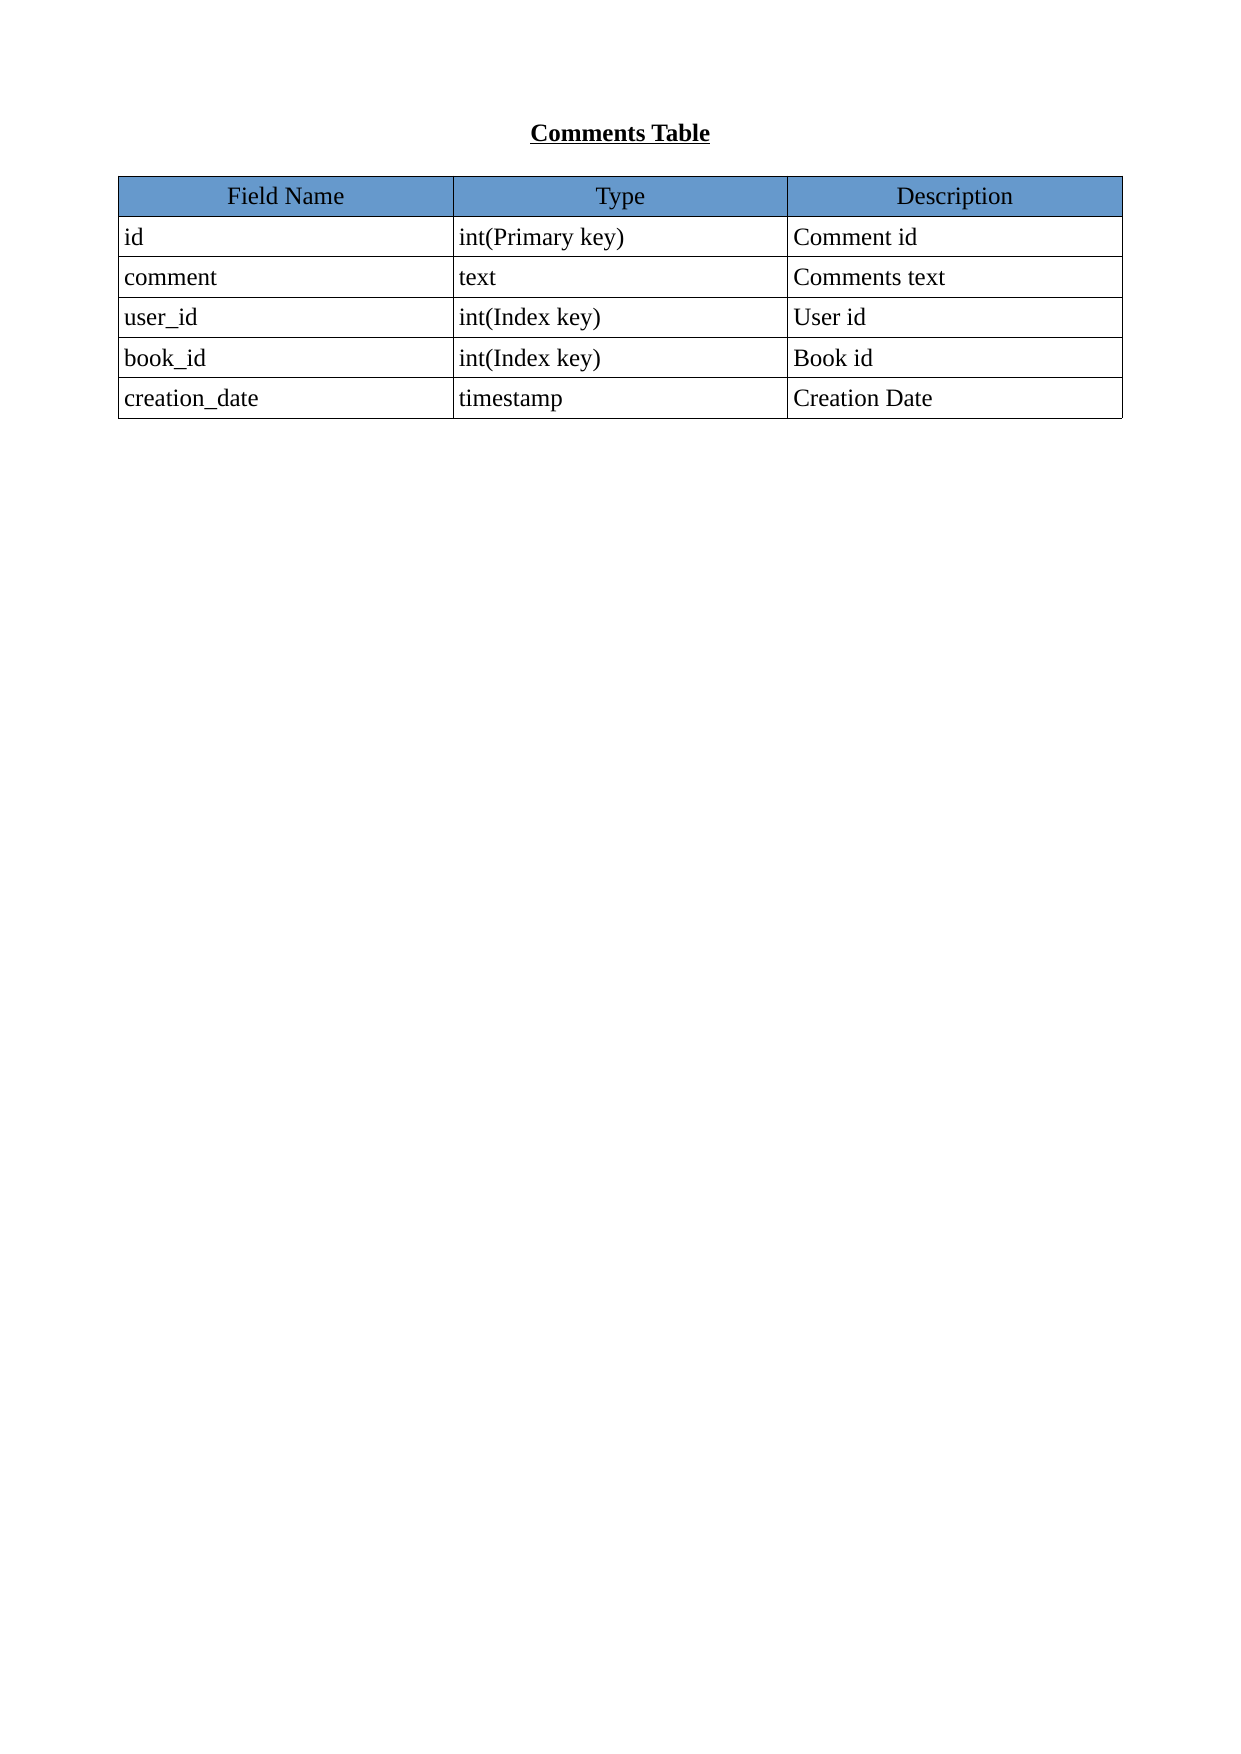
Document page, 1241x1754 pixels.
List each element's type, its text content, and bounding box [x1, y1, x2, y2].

table_header Description [788, 177, 1122, 216]
table_header Type [454, 177, 787, 216]
table_cell Book id [788, 338, 1122, 377]
table_header Field Name [119, 177, 453, 216]
table_cell comment [119, 257, 453, 297]
table_cell user_id [119, 298, 453, 337]
table_cell int(Index key) [454, 298, 787, 337]
text Comments Table [118, 118, 1122, 147]
table_cell timestamp [454, 378, 787, 417]
table_cell id [119, 217, 453, 256]
table_cell Creation Date [788, 378, 1122, 417]
table_cell int(Primary key) [454, 217, 787, 256]
table_cell book_id [119, 338, 453, 377]
table_cell creation_date [119, 378, 453, 417]
table_cell text [454, 257, 787, 297]
table_cell Comments text [788, 257, 1122, 297]
table_cell User id [788, 298, 1122, 337]
table_cell int(Index key) [454, 338, 787, 377]
table_cell Comment id [788, 217, 1122, 256]
